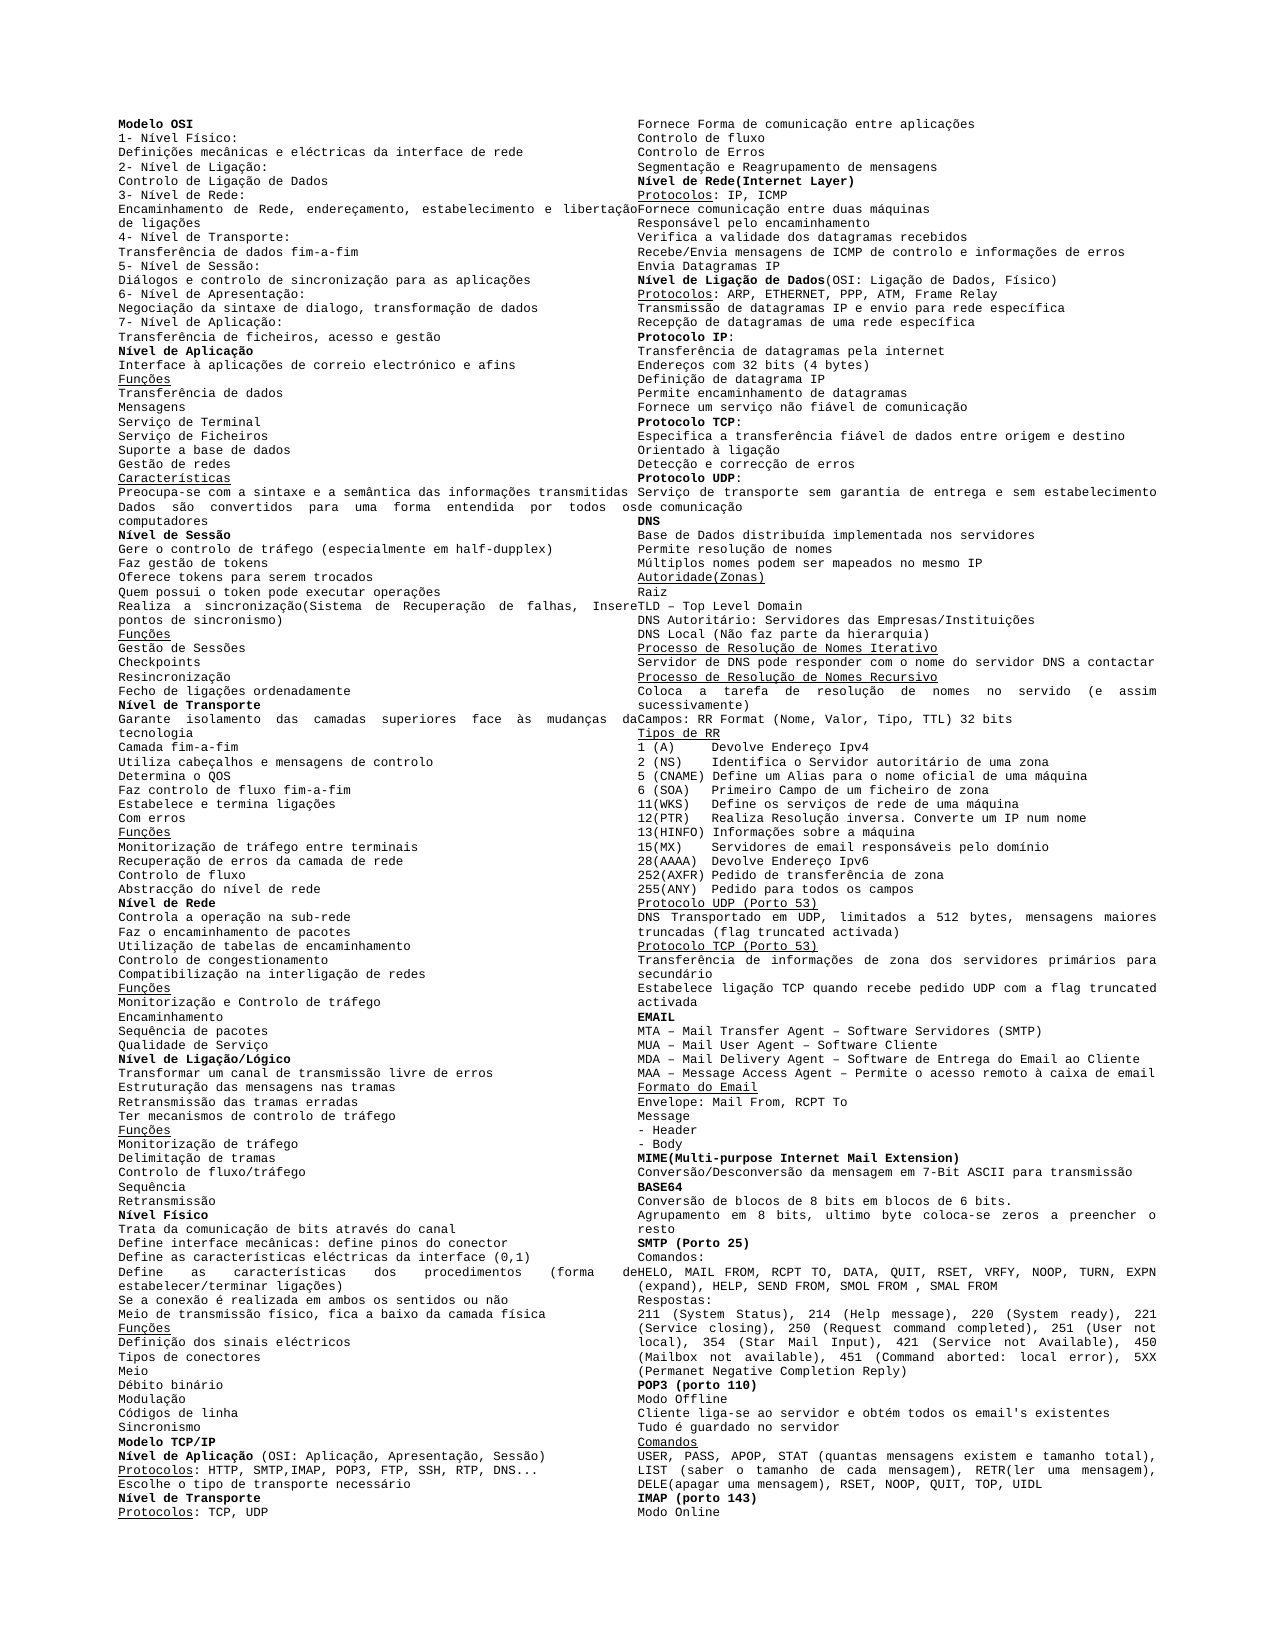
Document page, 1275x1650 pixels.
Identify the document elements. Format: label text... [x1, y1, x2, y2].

text EMAIL [637, 1011, 1157, 1025]
text Protocolos: HTTP, SMTP,IMAP, POP3, FTP, SSH, RTP, DNS... [118, 1464, 637, 1478]
text Resincronização [118, 671, 637, 685]
text Trata da comunicação de bits através do canal [118, 1223, 637, 1237]
text Respostas: [637, 1294, 1157, 1308]
text Estabelece e termina ligações [118, 798, 637, 812]
text 1 (A) Devolve Endereço Ipv4 [637, 741, 1157, 756]
text Campos: RR Format (Nome, Valor, Tipo, TTL) 32 bits [637, 713, 1157, 727]
text Escolhe o tipo de transporte necessário [118, 1478, 637, 1492]
text Permite encaminhamento de datagramas [637, 387, 1157, 401]
text Processo de Resolução de Nomes Iterativo [637, 642, 1157, 656]
text 6- Nível de Apresentação: [118, 288, 637, 302]
text Suporte a base de dados [118, 444, 637, 458]
text 255(ANY) Pedido para todos os campos [637, 883, 1157, 897]
text Recebe/Envia mensagens de ICMP de controlo e informações de erros [637, 246, 1157, 260]
text Modelo TCP/IP [118, 1436, 637, 1450]
text Protocolo TCP: [637, 416, 1157, 430]
text - Header [637, 1124, 1157, 1138]
text Servidor de DNS pode responder com o nome do servidor DNS a contactar [637, 656, 1157, 671]
text Raiz [637, 586, 1157, 600]
text Realiza a sincronização(Sistema de Recuperação de falhas, Insere pontos de sincronismo) [118, 600, 637, 628]
text Controla a operação na sub-rede [118, 911, 637, 926]
text Fornece Forma de comunicação entre aplicações [637, 118, 1157, 132]
text Gestão de redes [118, 458, 637, 472]
text 11(WKS) Define os serviços de rede de uma máquina [637, 798, 1157, 812]
text Modulação [118, 1393, 637, 1407]
text 5- Nível de Sessão: [118, 260, 637, 274]
text Utiliza cabeçalhos e mensagens de controlo [118, 756, 637, 770]
text Protocolos: TCP, UDP [118, 1506, 637, 1521]
text Compatibilização na interligação de redes [118, 968, 637, 982]
text Monitorização e Controlo de tráfego [118, 996, 637, 1011]
text Comandos [637, 1436, 1157, 1450]
text Funções [118, 826, 637, 841]
text Débito binário [118, 1379, 637, 1393]
text Definições mecânicas e eléctricas da interface de rede [118, 146, 637, 161]
text TLD – Top Level Domain [637, 600, 1157, 614]
text Faz controlo de fluxo fim-a-fim [118, 784, 637, 798]
text USER, PASS, APOP, STAT (quantas mensagens existem e tamanho total), LIST (saber o tamanho de cada mensagem), RETR(ler uma mensagem), DELE(apagar uma mensagem), RSET, NOOP, QUIT, TOP, UIDL [637, 1450, 1157, 1492]
text Especifica a transferência fiável de dados entre origem e destino [637, 430, 1157, 444]
text 15(MX) Servidores de email responsáveis pelo domínio [637, 841, 1157, 855]
text Tudo é guardado no servidor [637, 1421, 1157, 1436]
text Protocolo TCP (Porto 53) [637, 940, 1157, 954]
text Detecção e correcção de erros [637, 458, 1157, 472]
text Sequência [118, 1181, 637, 1195]
text Recepção de datagramas de uma rede específica [637, 316, 1157, 331]
text Determina o QOS [118, 770, 637, 784]
text Gestão de Sessões [118, 642, 637, 656]
text HELO, MAIL FROM, RCPT TO, DATA, QUIT, RSET, VRFY, NOOP, TURN, EXPN (expand), HELP, SEND FROM, SMOL FROM , SMAL FROM [637, 1266, 1157, 1294]
text Com erros [118, 812, 637, 826]
text Modo Online [637, 1506, 1157, 1521]
text Envia Datagramas IP [637, 260, 1157, 274]
text Recuperação de erros da camada de rede [118, 855, 637, 869]
text Funções [118, 982, 637, 996]
text Ter mecanismos de controlo de tráfego [118, 1110, 637, 1124]
text Endereços com 32 bits (4 bytes) [637, 359, 1157, 373]
text Dados são convertidos para uma forma entendida por todos os computadores [118, 501, 637, 529]
text IMAP (porto 143) [637, 1492, 1157, 1506]
text Controlo de Ligação de Dados [118, 175, 637, 189]
text Nível de Aplicação [118, 345, 637, 359]
text Transferência de datagramas pela internet [637, 345, 1157, 359]
text Monitorização de tráfego entre terminais [118, 841, 637, 855]
text Múltiplos nomes podem ser mapeados no mesmo IP [637, 557, 1157, 571]
text Encaminhamento [118, 1011, 637, 1025]
text Autoridade(Zonas) [637, 571, 1157, 586]
text Encaminhamento de Rede, endereçamento, estabelecimento e libertação de ligações [118, 203, 637, 231]
text Modo Offline [637, 1393, 1157, 1407]
text Funções [118, 1124, 637, 1138]
text Formato do Email [637, 1081, 1157, 1096]
text - Body [637, 1138, 1157, 1152]
text Segmentação e Reagrupamento de mensagens [637, 161, 1157, 175]
text BASE64 [637, 1181, 1157, 1195]
text Controlo de congestionamento [118, 954, 637, 968]
text Transferência de dados [118, 387, 637, 401]
text 28(AAAA) Devolve Endereço Ipv6 [637, 855, 1157, 869]
text Message [637, 1110, 1157, 1124]
text 12(PTR) Realiza Resolução inversa. Converte um IP num nome [637, 812, 1157, 826]
text Códigos de linha [118, 1407, 637, 1421]
text Utilização de tabelas de encaminhamento [118, 940, 637, 954]
text Serviço de Ficheiros [118, 430, 637, 444]
text Coloca a tarefa de resolução de nomes no servido (e assim sucessivamente) [637, 685, 1157, 713]
text Funções [118, 628, 637, 642]
text Características [118, 472, 637, 486]
text Fornece um serviço não fiável de comunicação [637, 401, 1157, 416]
text Transformar um canal de transmissão livre de erros [118, 1067, 637, 1081]
text Controlo de fluxo [637, 132, 1157, 146]
text Protocolo IP: [637, 331, 1157, 345]
text Comandos: [637, 1251, 1157, 1266]
text Nível de Ligação/Lógico [118, 1053, 637, 1067]
text Conversão de blocos de 8 bits em blocos de 6 bits. [637, 1195, 1157, 1209]
text Gere o controlo de tráfego (especialmente em half-dupplex) [118, 543, 637, 557]
text 6 (SOA) Primeiro Campo de um ficheiro de zona [637, 784, 1157, 798]
text Meio de transmissão físico, fica a baixo da camada física [118, 1308, 637, 1322]
text Protocolos: ARP, ETHERNET, PPP, ATM, Frame Relay [637, 288, 1157, 302]
text MAA – Message Access Agent – Permite o acesso remoto à caixa de email [637, 1067, 1157, 1081]
text Permite resolução de nomes [637, 543, 1157, 557]
text Checkpoints [118, 656, 637, 671]
text Sequência de pacotes [118, 1025, 637, 1039]
text DNS Transportado em UDP, limitados a 512 bytes, mensagens maiores truncadas (flag truncated activada) [637, 911, 1157, 940]
text Orientado à ligação [637, 444, 1157, 458]
text Diálogos e controlo de sincronização para as aplicações [118, 274, 637, 288]
text Retransmissão das tramas erradas [118, 1096, 637, 1110]
text DNS Local (Não faz parte da hierarquia) [637, 628, 1157, 642]
text Delimitação de tramas [118, 1152, 637, 1166]
text Camada fim-a-fim [118, 741, 637, 756]
text Meio [118, 1365, 637, 1379]
text Fornece comunicação entre duas máquinas [637, 203, 1157, 217]
text Transferência de dados fim-a-fim [118, 246, 637, 260]
text Faz o encaminhamento de pacotes [118, 926, 637, 940]
text Nível de Ligação de Dados(OSI: Ligação de Dados, Físico) [637, 274, 1157, 288]
text Nível Físico [118, 1209, 637, 1223]
text Estabelece ligação TCP quando recebe pedido UDP com a flag truncated activada [637, 982, 1157, 1011]
text Fecho de ligações ordenadamente [118, 685, 637, 699]
text 2- Nível de Ligação: [118, 161, 637, 175]
text Estruturação das mensagens nas tramas [118, 1081, 637, 1096]
text Protocolos: IP, ICMP [637, 189, 1157, 203]
text Define as características eléctricas da interface (0,1) [118, 1251, 637, 1266]
text Envelope: Mail From, RCPT To [637, 1096, 1157, 1110]
text Nível de Sessão [118, 529, 637, 543]
text MTA – Mail Transfer Agent – Software Servidores (SMTP) [637, 1025, 1157, 1039]
text Agrupamento em 8 bits, ultimo byte coloca-se zeros a preencher o resto [637, 1209, 1157, 1237]
text Protocolo UDP: [637, 472, 1157, 486]
text Monitorização de tráfego [118, 1138, 637, 1152]
text Verifica a validade dos datagramas recebidos [637, 231, 1157, 246]
text Nível de Aplicação (OSI: Aplicação, Apresentação, Sessão) [118, 1450, 637, 1464]
text 5 (CNAME) Define um Alias para o nome oficial de uma máquina [637, 770, 1157, 784]
text Funções [118, 373, 637, 387]
text Nível de Rede [118, 897, 637, 911]
text Definição de datagrama IP [637, 373, 1157, 387]
text Se a conexão é realizada em ambos os sentidos ou não [118, 1294, 637, 1308]
text 2 (NS) Identifica o Servidor autoritário de uma zona [637, 756, 1157, 770]
text Garante isolamento das camadas superiores face às mudanças da tecnologia [118, 713, 637, 741]
text Modelo OSI [118, 118, 637, 132]
text Responsável pelo encaminhamento [637, 217, 1157, 231]
text DNS Autoritário: Servidores das Empresas/Instituições [637, 614, 1157, 628]
text MUA – Mail User Agent – Software Cliente [637, 1039, 1157, 1053]
text Retransmissão [118, 1195, 637, 1209]
text Sincronismo [118, 1421, 637, 1436]
text Processo de Resolução de Nomes Recursivo [637, 671, 1157, 685]
text Define as características dos procedimentos (forma de estabelecer/terminar ligações) [118, 1266, 637, 1294]
text Cliente liga-se ao servidor e obtém todos os email's existentes [637, 1407, 1157, 1421]
text MDA – Mail Delivery Agent – Software de Entrega do Email ao Cliente [637, 1053, 1157, 1067]
text Serviço de transporte sem garantia de entrega e sem estabelecimento de comunicação [637, 486, 1157, 515]
text Definição dos sinais eléctricos [118, 1336, 637, 1351]
text 3- Nível de Rede: [118, 189, 637, 203]
text Funções [118, 1322, 637, 1336]
text Interface à aplicações de correio electrónico e afins [118, 359, 637, 373]
text Nível de Rede(Internet Layer) [637, 175, 1157, 189]
text Tipos de RR [637, 727, 1157, 741]
text 7- Nível de Aplicação: [118, 316, 637, 331]
text Preocupa-se com a sintaxe e a semântica das informações transmitidas [118, 486, 637, 501]
text Conversão/Desconversão da mensagem em 7-Bit ASCII para transmissão [637, 1166, 1157, 1181]
text Abstracção do nível de rede [118, 883, 637, 897]
text SMTP (Porto 25) [637, 1237, 1157, 1251]
text Transferência de ficheiros, acesso e gestão [118, 331, 637, 345]
text 252(AXFR) Pedido de transferência de zona [637, 869, 1157, 883]
text DNS [637, 515, 1157, 529]
text Nível de Transporte [118, 699, 637, 713]
text Faz gestão de tokens [118, 557, 637, 571]
text Protocolo UDP (Porto 53) [637, 897, 1157, 911]
text Base de Dados distribuída implementada nos servidores [637, 529, 1157, 543]
text Qualidade de Serviço [118, 1039, 637, 1053]
text 1- Nível Físico: [118, 132, 637, 146]
text Nível de Transporte [118, 1492, 637, 1506]
text 4- Nível de Transporte: [118, 231, 637, 246]
text Quem possui o token pode executar operações [118, 586, 637, 600]
text Define interface mecânicas: define pinos do conector [118, 1237, 637, 1251]
text Oferece tokens para serem trocados [118, 571, 637, 586]
text Controlo de fluxo [118, 869, 637, 883]
text Tipos de conectores [118, 1351, 637, 1365]
text MIME(Multi-purpose Internet Mail Extension) [637, 1152, 1157, 1166]
text 13(HINFO) Informações sobre a máquina [637, 826, 1157, 841]
text Negociação da sintaxe de dialogo, transformação de dados [118, 302, 637, 316]
text Transferência de informações de zona dos servidores primários para secundário [637, 954, 1157, 982]
text Controlo de Erros [637, 146, 1157, 161]
text Serviço de Terminal [118, 416, 637, 430]
text POP3 (porto 110) [637, 1379, 1157, 1393]
text Transmissão de datagramas IP e envio para rede específica [637, 302, 1157, 316]
text 211 (System Status), 214 (Help message), 220 (System ready), 221 (Service closing), 250 (Request command completed), 251 (User not local), 354 (Star Mail Input), 421 (Service not Available), 450 (Mailbox not available), 451 (Command aborted: local error), 5XX (Permanet Negative Completion Reply) [637, 1308, 1157, 1379]
text Controlo de fluxo/tráfego [118, 1166, 637, 1181]
text Mensagens [118, 401, 637, 416]
